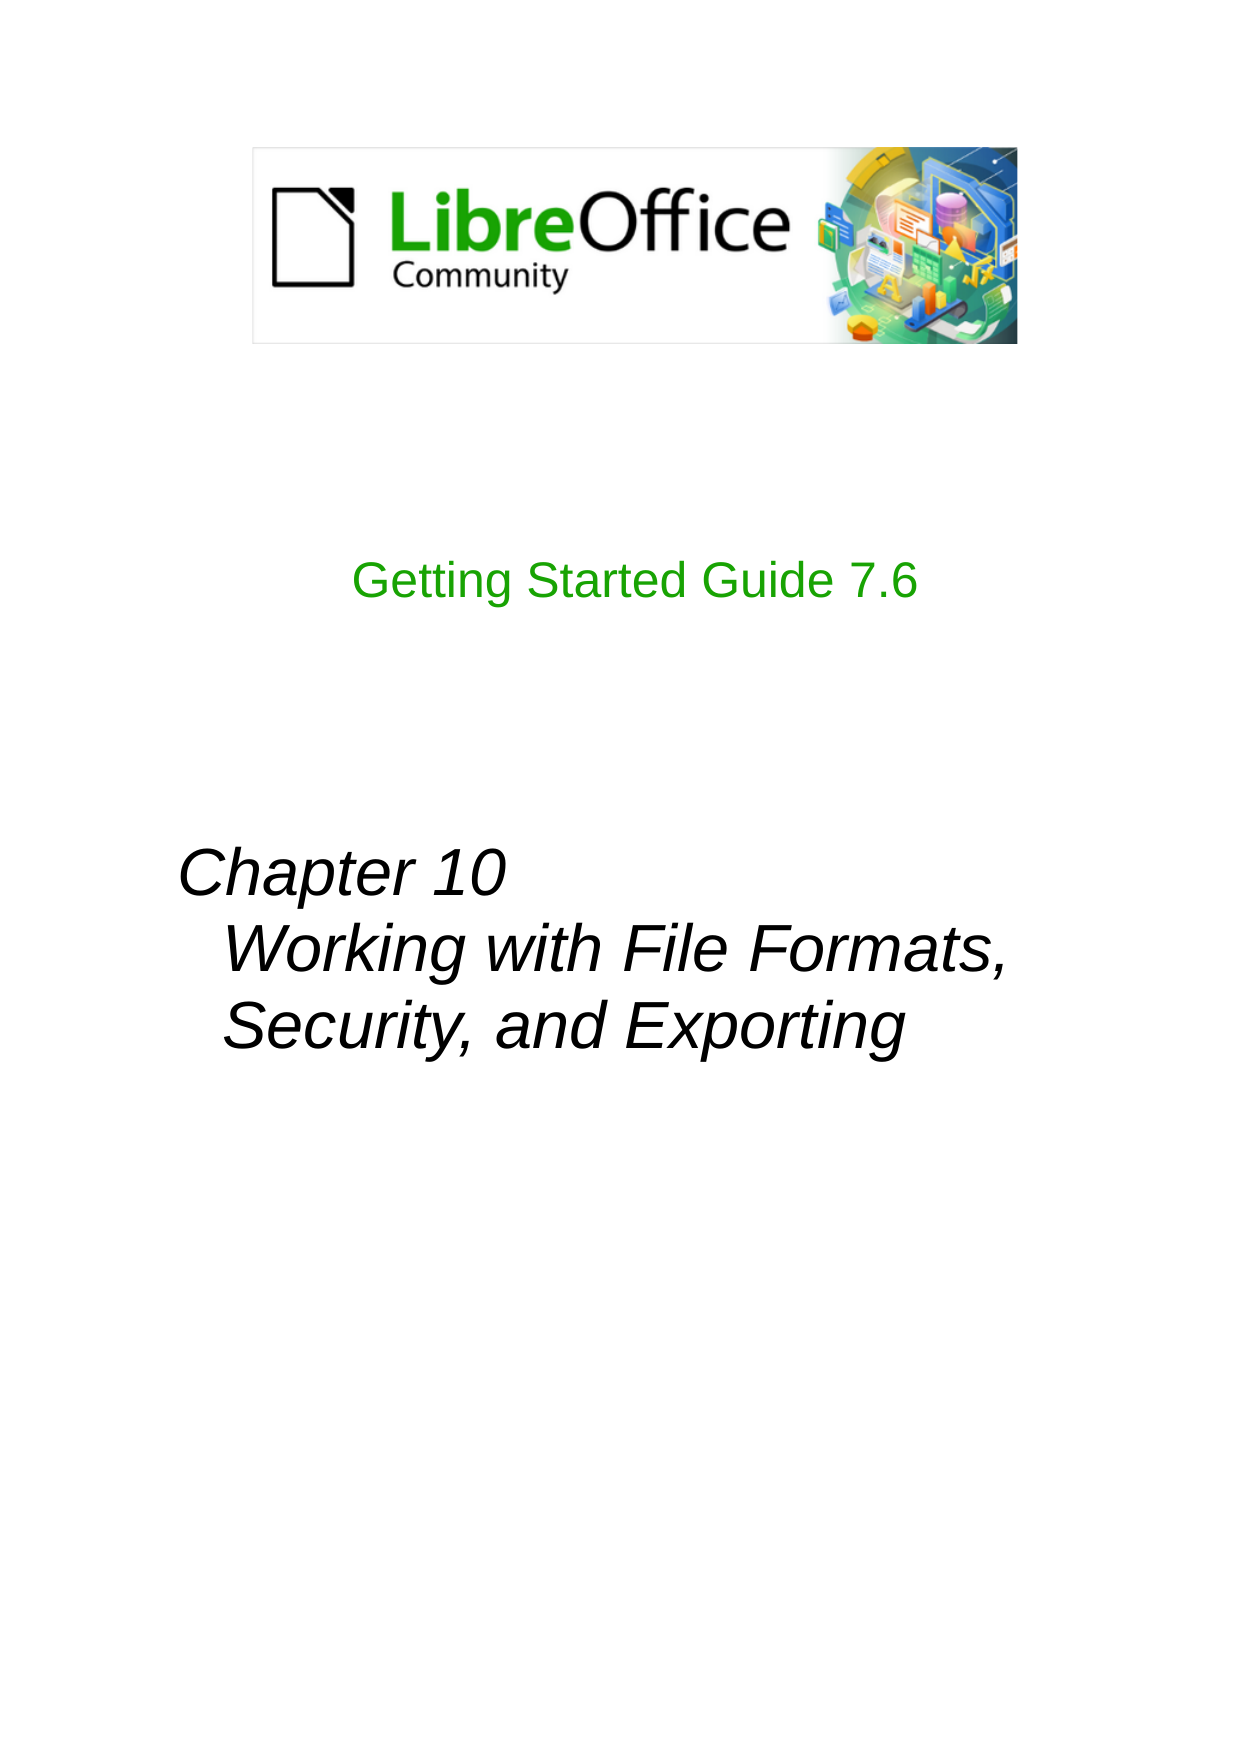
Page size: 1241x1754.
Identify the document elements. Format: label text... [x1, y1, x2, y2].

text Getting Started Guide 7.6 [177, 550, 1093, 608]
picture [252, 147, 1018, 344]
title Chapter 10 Working with File Formats, Security, and Exporting [177, 833, 1093, 1063]
